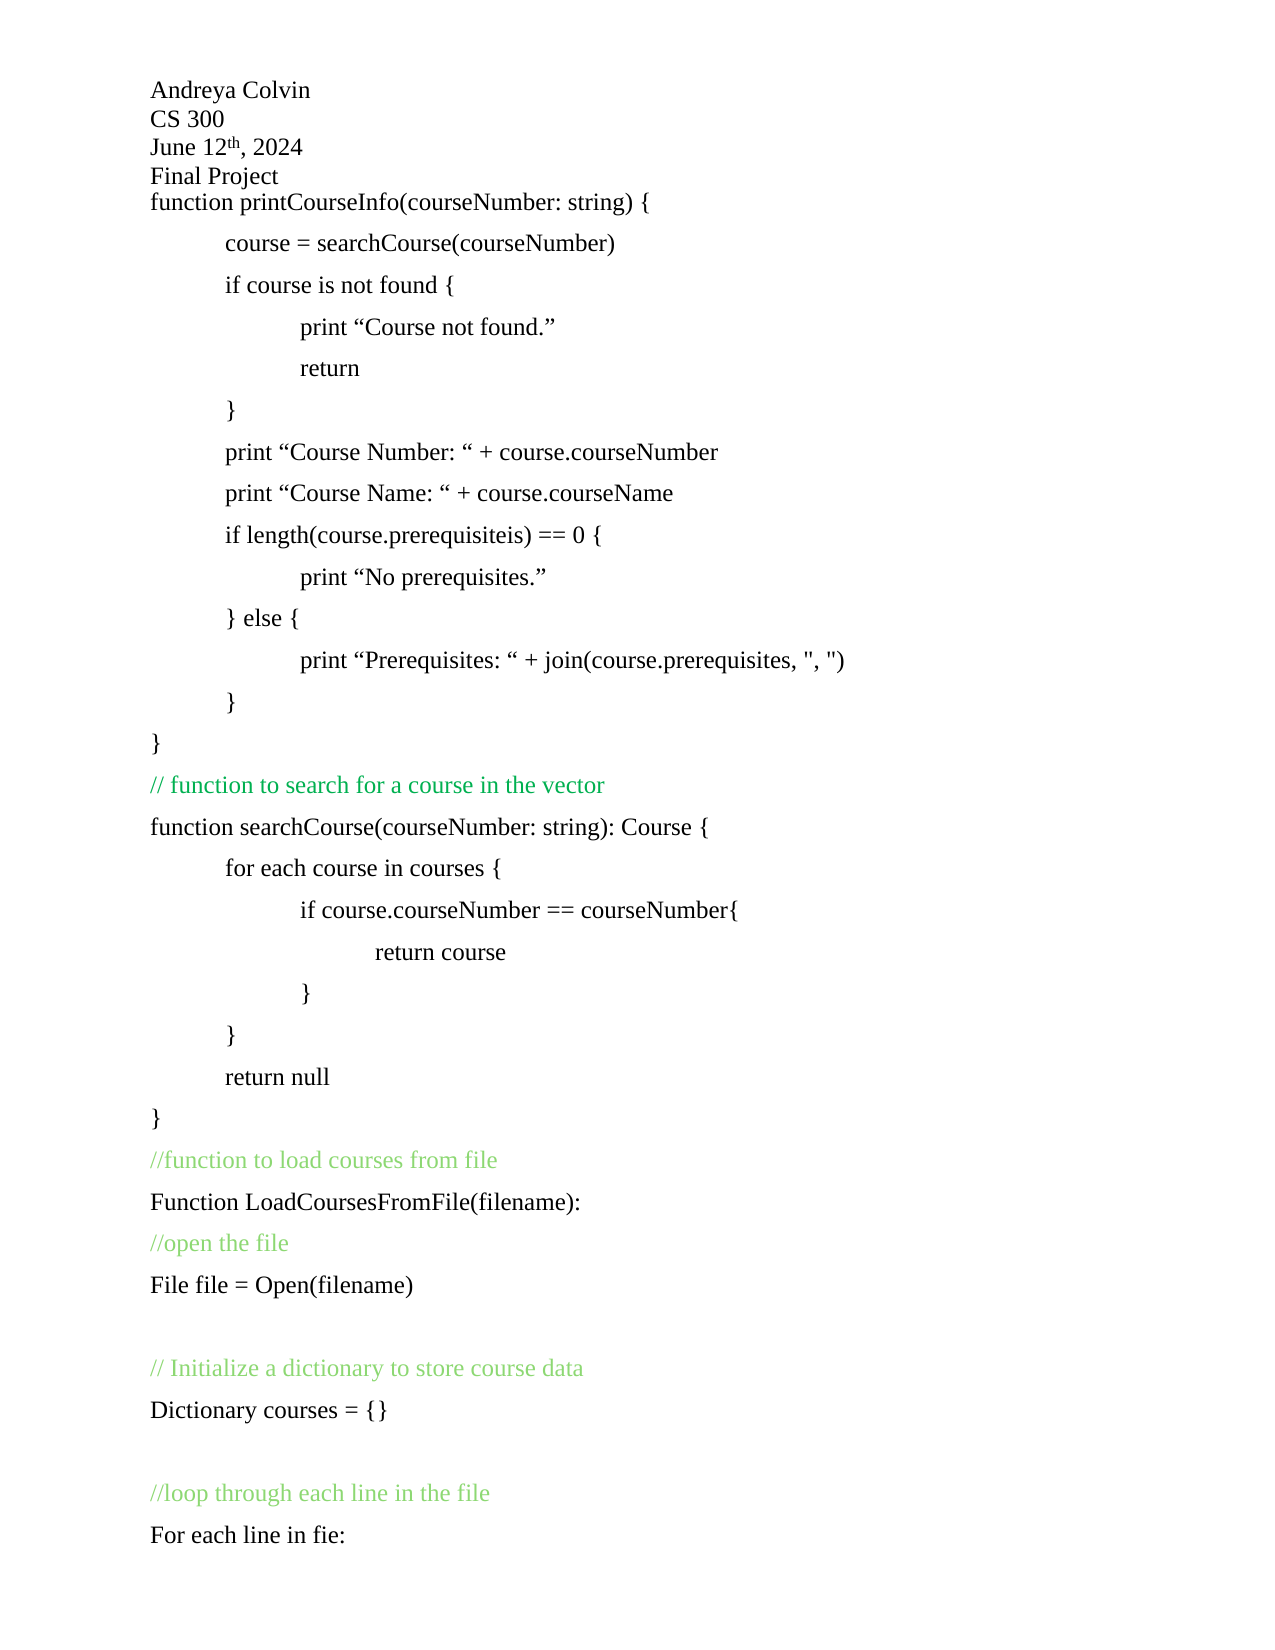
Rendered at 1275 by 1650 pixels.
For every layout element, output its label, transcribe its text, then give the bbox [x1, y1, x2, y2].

text course = searchCourse(courseNumber) [150, 232, 1125, 257]
text } [150, 982, 1125, 1007]
text return [150, 357, 1125, 382]
text } [150, 690, 1125, 715]
text if course.courseNumber == courseNumber{ [150, 898, 1125, 923]
text // Initialize a dictionary to store course data [150, 1357, 1125, 1382]
text print “No prerequisites.” [150, 565, 1125, 590]
text if course is not found { [150, 273, 1125, 298]
text if length(course.prerequisiteis) == 0 { [150, 523, 1125, 548]
text Function LoadCoursesFromFile(filename): [150, 1190, 1125, 1215]
text } [150, 1023, 1125, 1048]
text File file = Open(filename) [150, 1273, 1125, 1298]
text print “Course Name: “ + course.courseName [150, 482, 1125, 507]
text print “Course Number: “ + course.courseNumber [150, 440, 1125, 465]
text } [150, 732, 1125, 757]
text print “Prerequisites: “ + join(course.prerequisites, ", ") [150, 648, 1125, 673]
text function printCourseInfo(courseNumber: string) { [150, 190, 1125, 215]
text //function to load courses from file [150, 1148, 1125, 1173]
text For each line in fie: [150, 1523, 1125, 1548]
text return null [150, 1065, 1125, 1090]
text function searchCourse(courseNumber: string): Course { [150, 815, 1125, 840]
text //open the file [150, 1232, 1125, 1257]
text //loop through each line in the file [150, 1482, 1125, 1507]
text } else { [150, 607, 1125, 632]
text } [150, 398, 1125, 423]
text for each course in courses { [150, 857, 1125, 882]
text // function to search for a course in the vector [150, 773, 1125, 798]
text Dictionary courses = {} [150, 1398, 1125, 1423]
text } [150, 1107, 1125, 1132]
text print “Course not found.” [150, 315, 1125, 340]
text return course [150, 940, 1125, 965]
